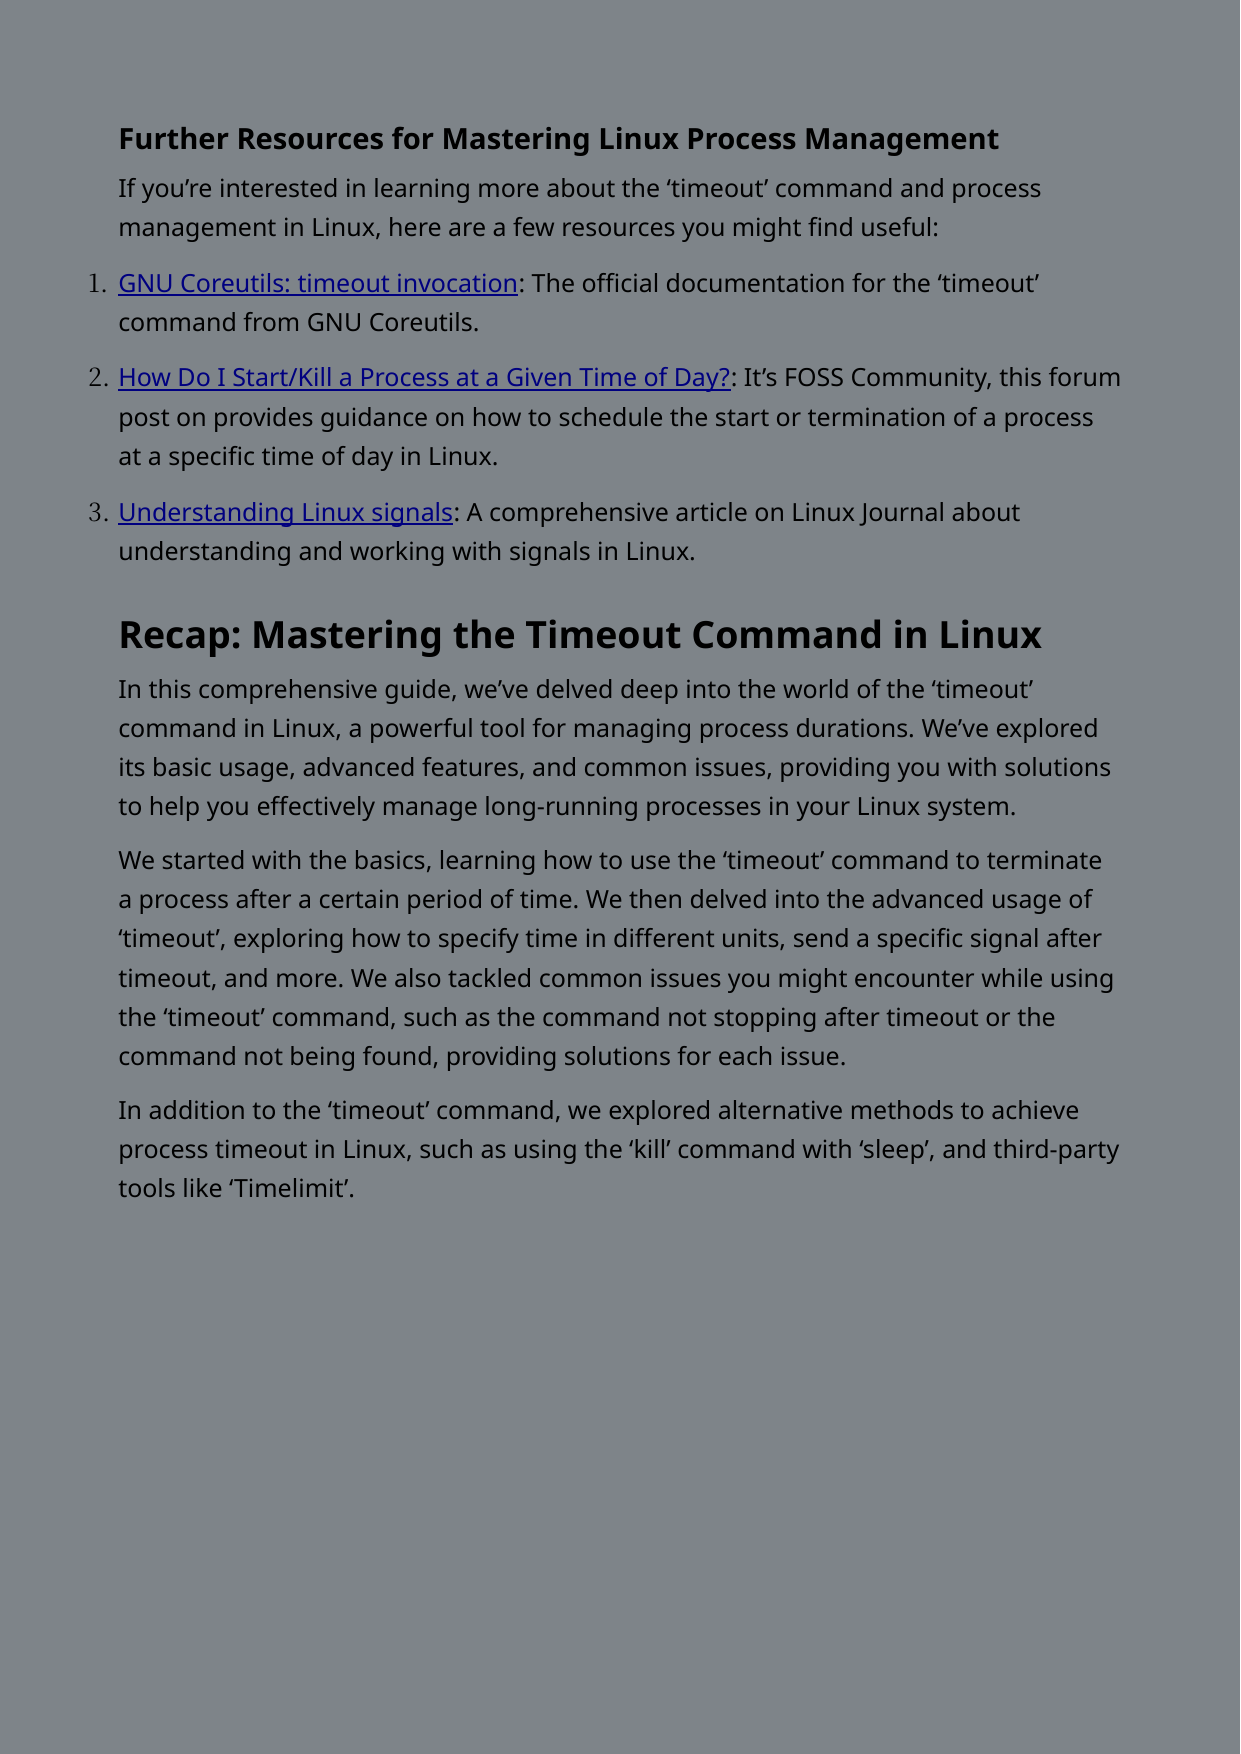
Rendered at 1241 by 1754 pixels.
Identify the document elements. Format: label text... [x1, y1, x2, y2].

text If you’re interested in learning more about the ‘timeout’ command and process management in Linux, here are a few resources you might find useful: [118, 170, 1122, 243]
text We started with the basics, learning how to use the ‘timeout’ command to terminate a process after a certain period of time. We then delved into the advanced usage of ‘timeout’, exploring how to specify time in different units, send a specific signal after timeout, and more. We also tackled common issues you might encounter while using the ‘timeout’ command, such as the command not stopping after timeout or the command not being found, providing solutions for each issue. [118, 843, 1122, 1073]
list How Do I Start/Kill a Process at a Given Time of Day?: It’s FOSS Community, this forum post on provides guidance on how to schedule the start or termination of a process at a specific time of day in Linux. [118, 358, 1122, 472]
list GNU Coreutils: timeout invocation: The official documentation for the ‘timeout’ command from GNU Coreutils. [118, 263, 1122, 338]
subtitle Further Resources for Mastering Linux Process Management [118, 118, 1122, 158]
list Understanding Linux signals: A comprehensive article on Linux Journal about understanding and working with signals in Linux. [118, 492, 1122, 567]
text In this comprehensive guide, we’ve delved deep into the world of the ‘timeout’ command in Linux, a powerful tool for managing process durations. We’ve explored its basic usage, advanced features, and common issues, providing you with solutions to help you effectively manage long-running processes in your Linux system. [118, 671, 1122, 823]
text In addition to the ‘timeout’ command, we explored alternative methods to achieve process timeout in Linux, such as using the ‘kill’ command with ‘sleep’, and third-party tools like ‘Timelimit’. [118, 1092, 1122, 1205]
subtitle Recap: Mastering the Timeout Command in Linux [118, 608, 1122, 659]
